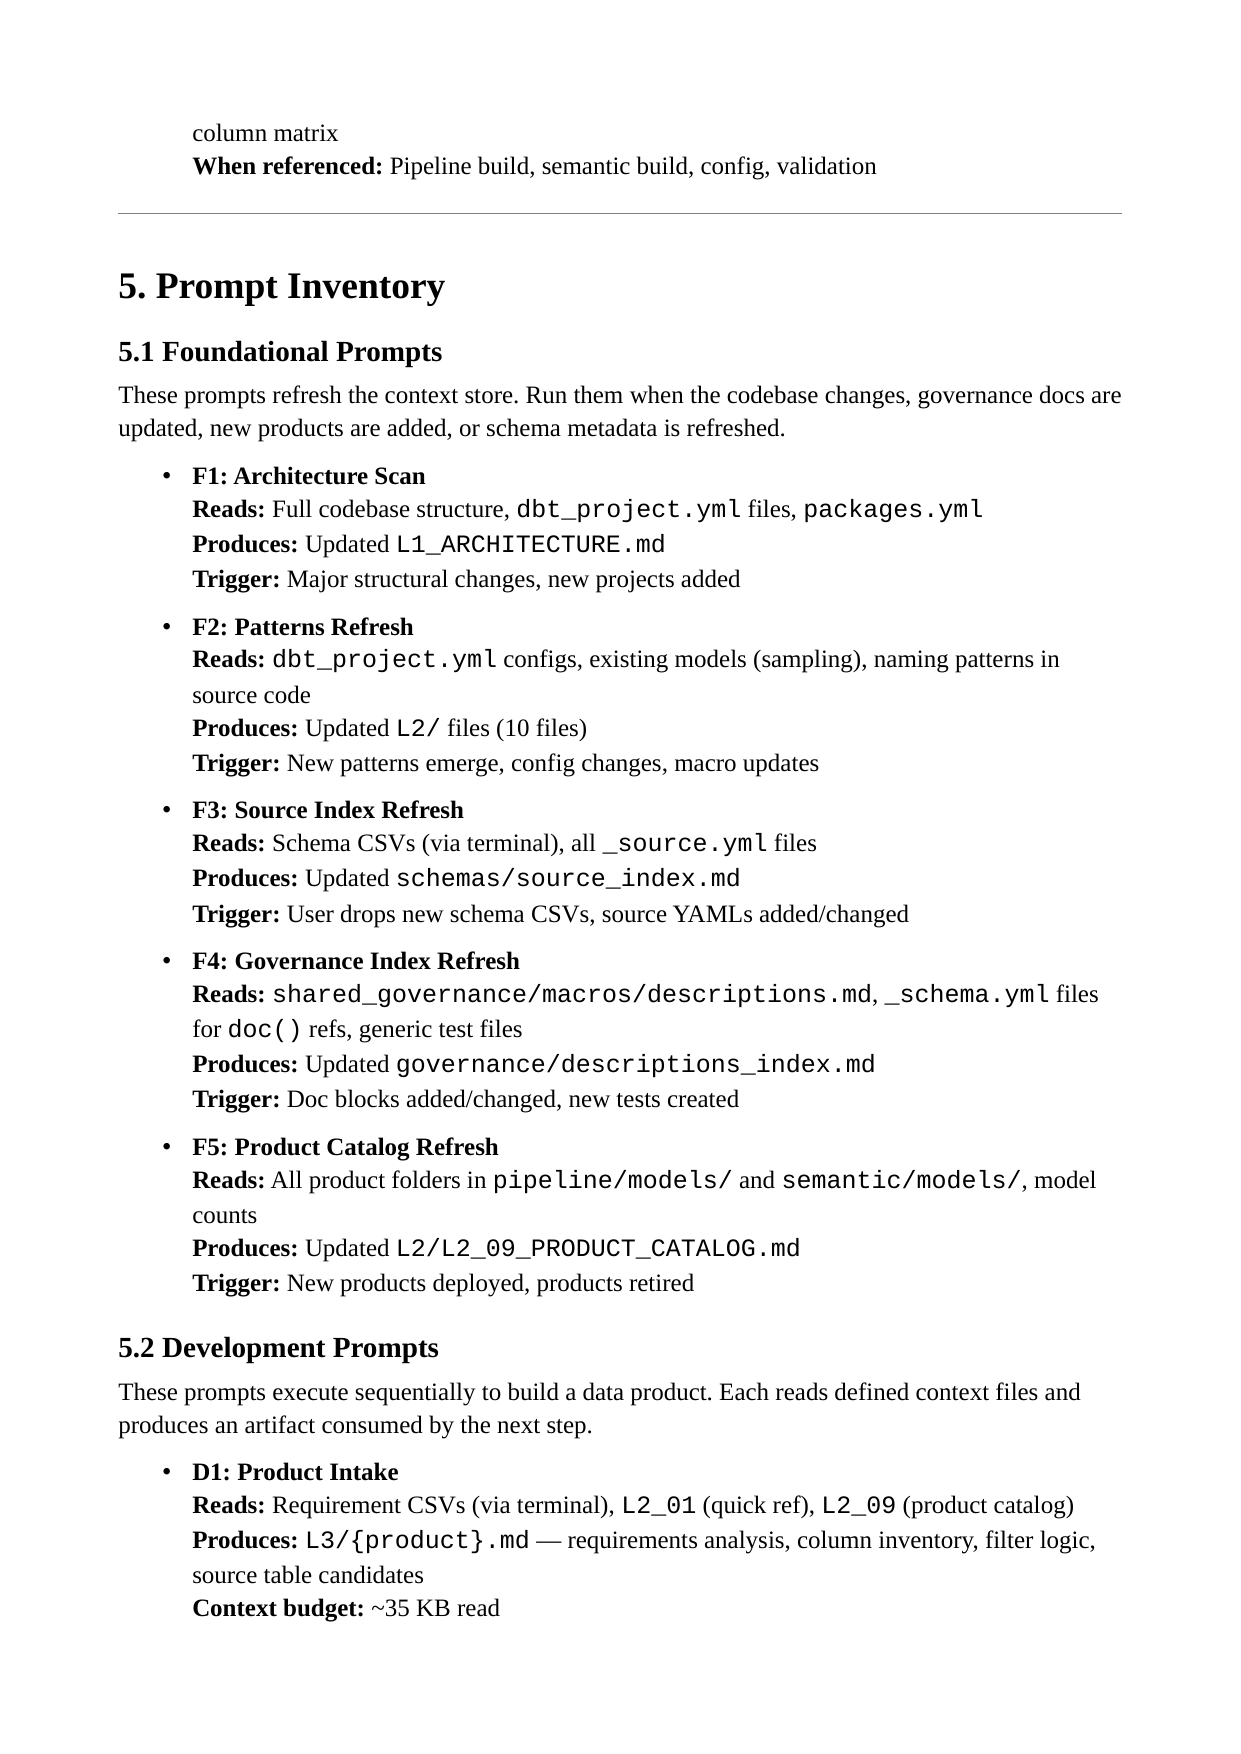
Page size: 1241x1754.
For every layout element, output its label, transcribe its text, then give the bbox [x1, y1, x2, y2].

subtitle 5. Prompt Inventory [118, 264, 1122, 307]
list F3: Source Index Refresh Reads: Schema CSVs (via terminal), all _source.yml files Produces: Updated schemas/source_index.md Trigger: User drops new schema CSVs, source YAMLs added/changed [162, 795, 1122, 927]
list column matrix When referenced: Pipeline build, semantic build, config, validation [162, 118, 1122, 180]
text These prompts execute sequentially to build a data product. Each reads defined context files and produces an artifact consumed by the next step. [118, 1377, 1122, 1438]
subtitle 5.2 Development Prompts [118, 1331, 1122, 1364]
list F1: Architecture Scan Reads: Full codebase structure, dbt_project.yml files, packages.yml Produces: Updated L1_ARCHITECTURE.md Trigger: Major structural changes, new projects added [162, 461, 1122, 593]
subtitle 5.1 Foundational Prompts [118, 334, 1122, 368]
list F2: Patterns Refresh Reads: dbt_project.yml configs, existing models (sampling), naming patterns in source code Produces: Updated L2/ files (10 files) Trigger: New patterns emerge, config changes, macro updates [162, 612, 1122, 777]
list D1: Product Intake Reads: Requirement CSVs (via terminal), L2_01 (quick ref), L2_09 (product catalog) Produces: L3/{product}.md — requirements analysis, column inventory, filter logic, source table candidates Context budget: ~35 KB read [162, 1457, 1122, 1622]
list F4: Governance Index Refresh Reads: shared_governance/macros/descriptions.md, _schema.yml files for doc() refs, generic test files Produces: Updated governance/descriptions_index.md Trigger: Doc blocks added/changed, new tests created [162, 946, 1122, 1113]
list F5: Product Catalog Refresh Reads: All product folders in pipeline/models/ and semantic/models/, model counts Produces: Updated L2/L2_09_PRODUCT_CATALOG.md Trigger: New products deployed, products retired [162, 1132, 1122, 1297]
text These prompts refresh the context store. Run them when the codebase changes, governance docs are updated, new products are added, or schema metadata is refreshed. [118, 380, 1122, 442]
